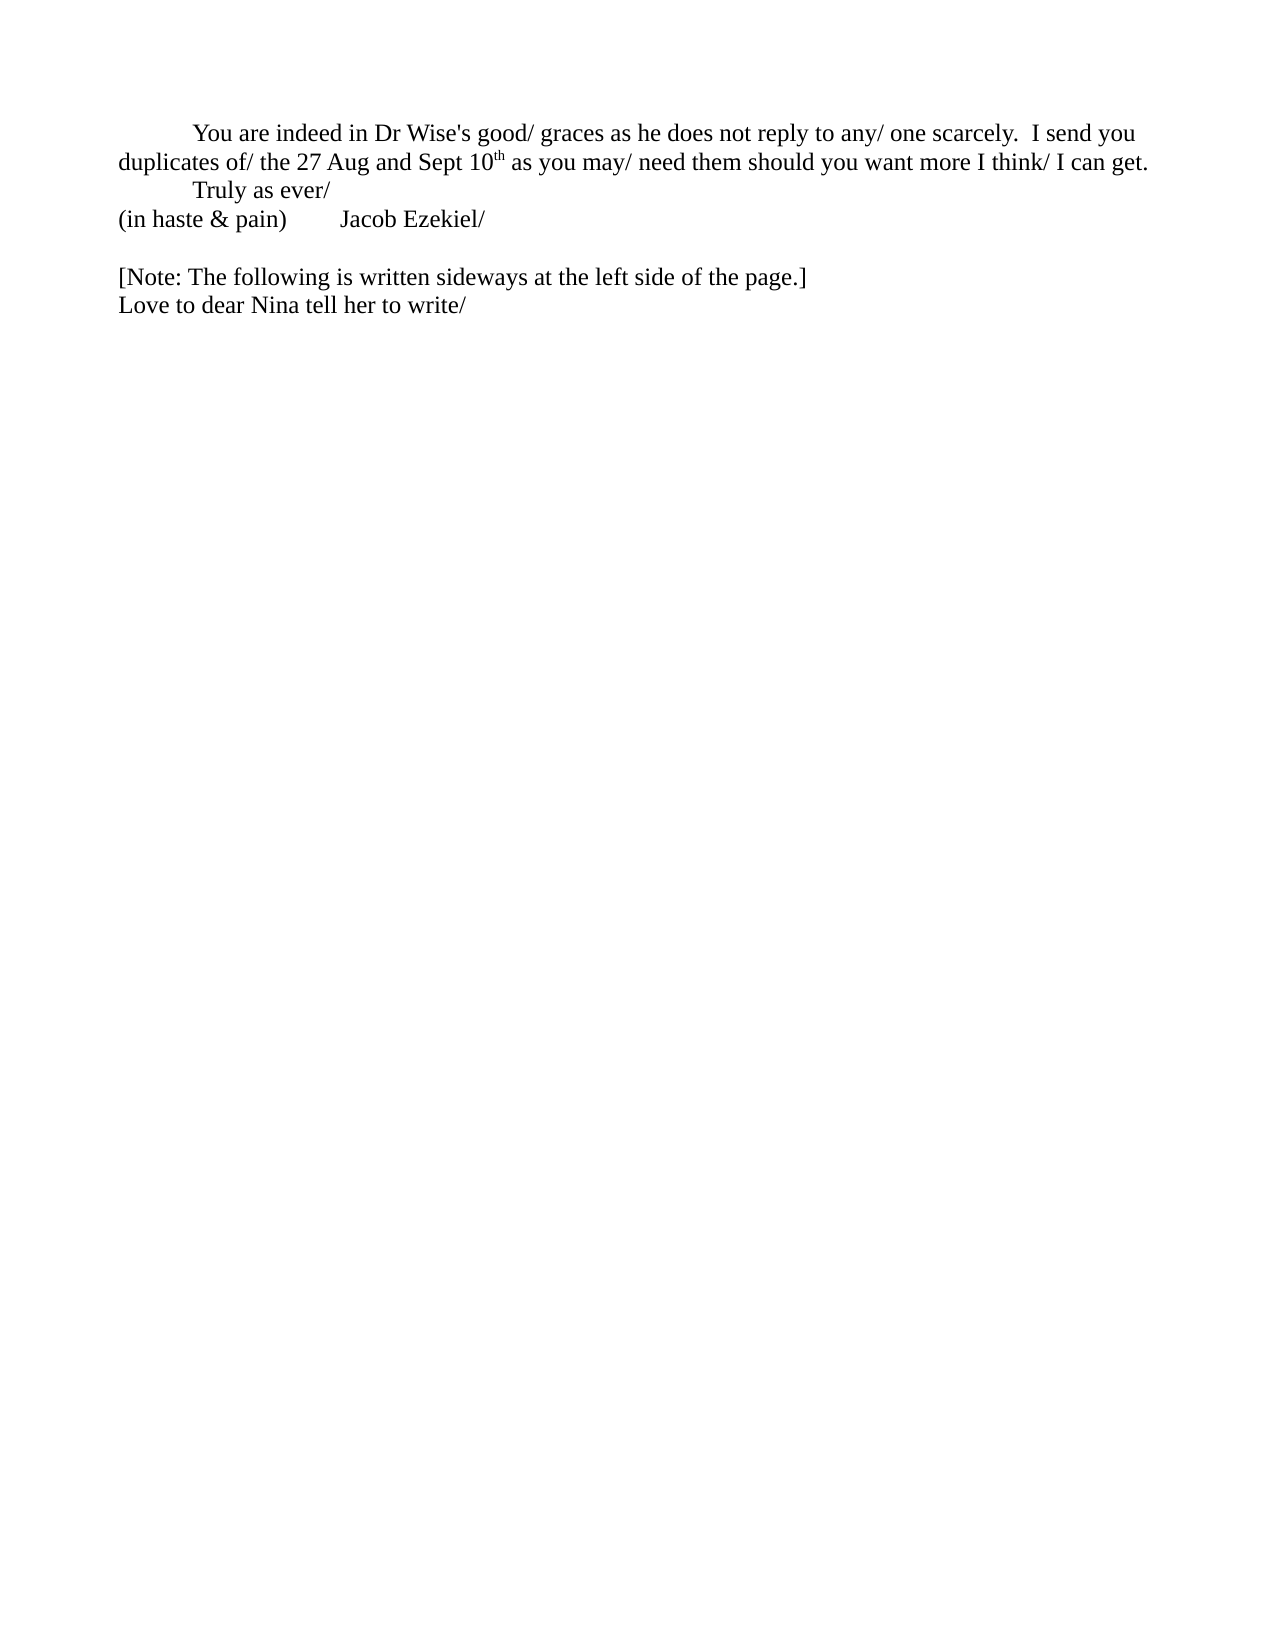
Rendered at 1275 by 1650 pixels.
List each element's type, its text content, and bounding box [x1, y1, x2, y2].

text Love to dear Nina tell her to write/ [118, 291, 1157, 319]
text (in haste & pain) Jacob Ezekiel/ [118, 204, 1157, 233]
text You are indeed in Dr Wise's good/ graces as he does not reply to any/ one scarcely. I send you duplicates of/ the 27 Aug and Sept 10th as you may/ need them should you want more I think/ I can get. Truly as ever/ [118, 118, 1157, 204]
text [Note: The following is written sideways at the left side of the page.] [118, 262, 1157, 291]
